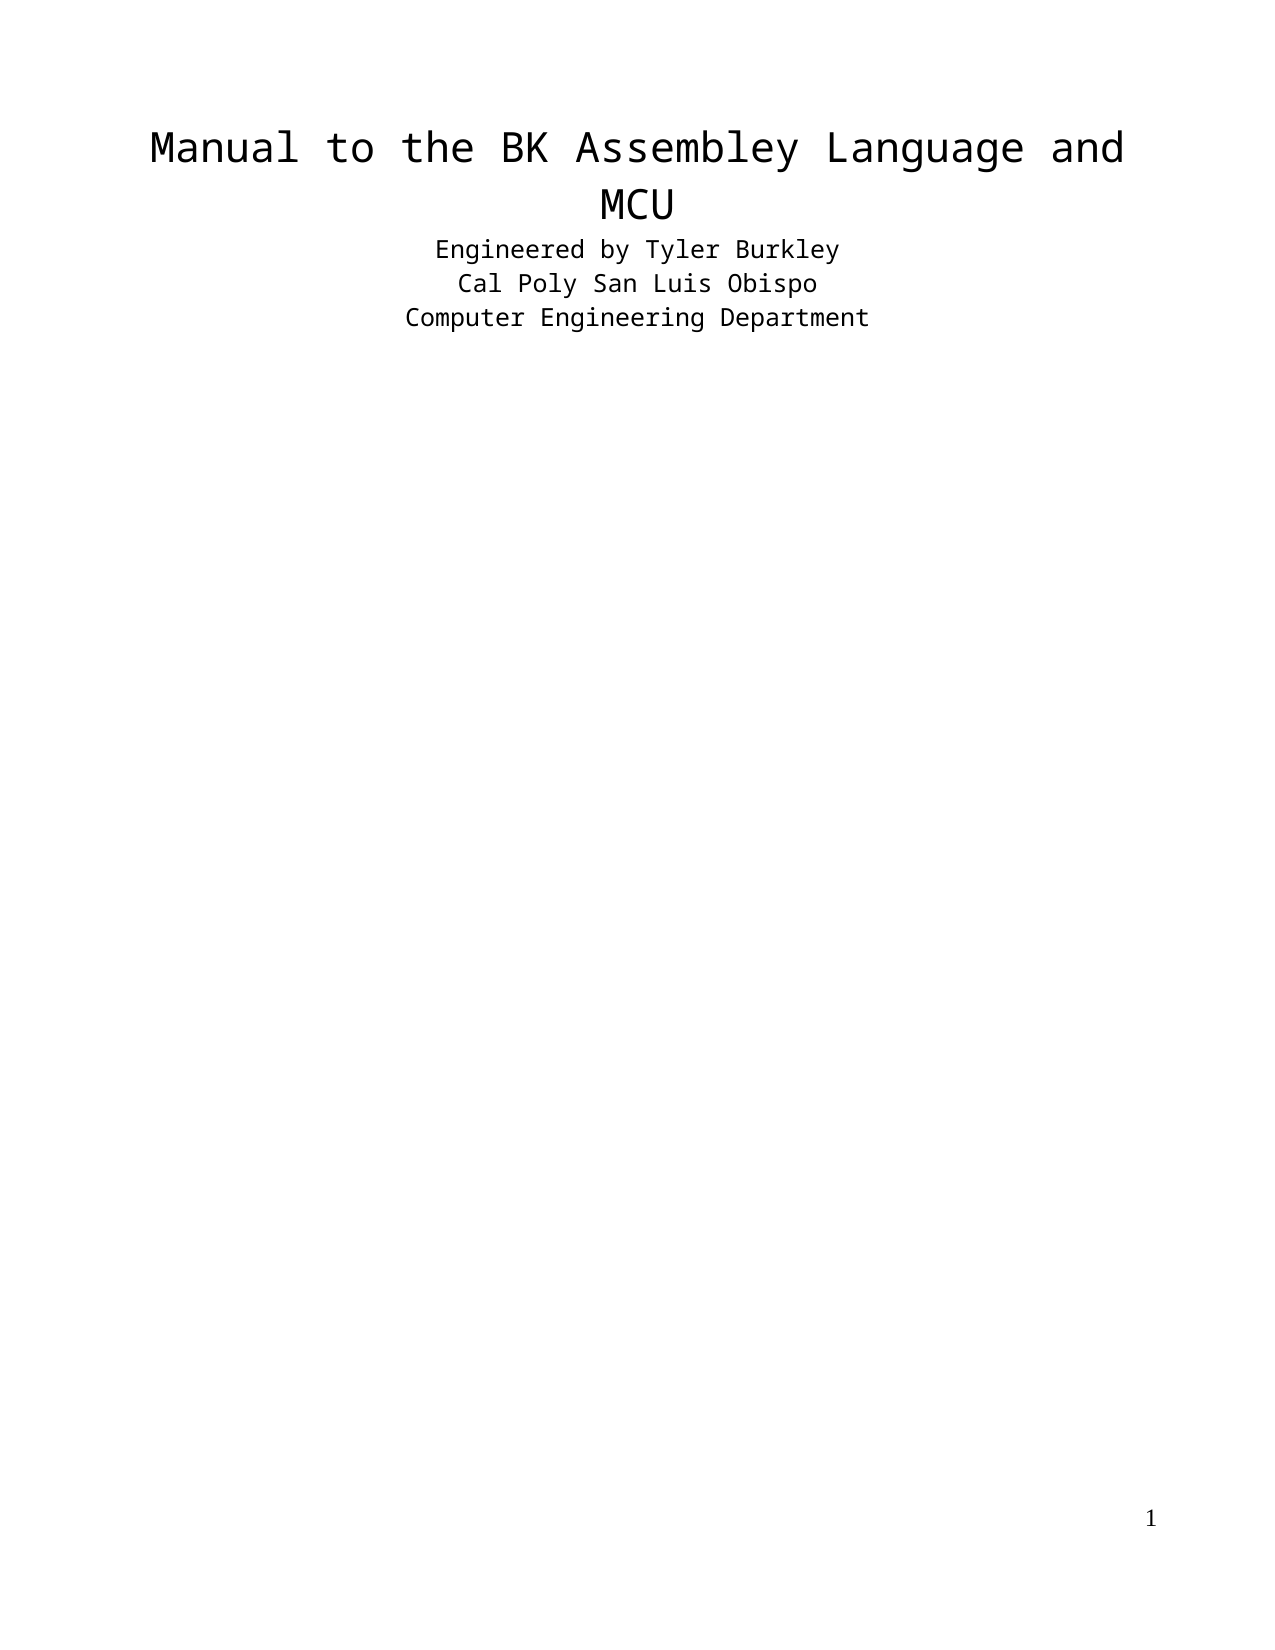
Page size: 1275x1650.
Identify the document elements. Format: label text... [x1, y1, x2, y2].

text Computer Engineering Department [118, 300, 1157, 334]
text Engineered by Tyler Burkley [118, 232, 1157, 266]
text Manual to the BK Assembley Language and MCU [118, 118, 1157, 232]
text Cal Poly San Luis Obispo [118, 266, 1157, 300]
